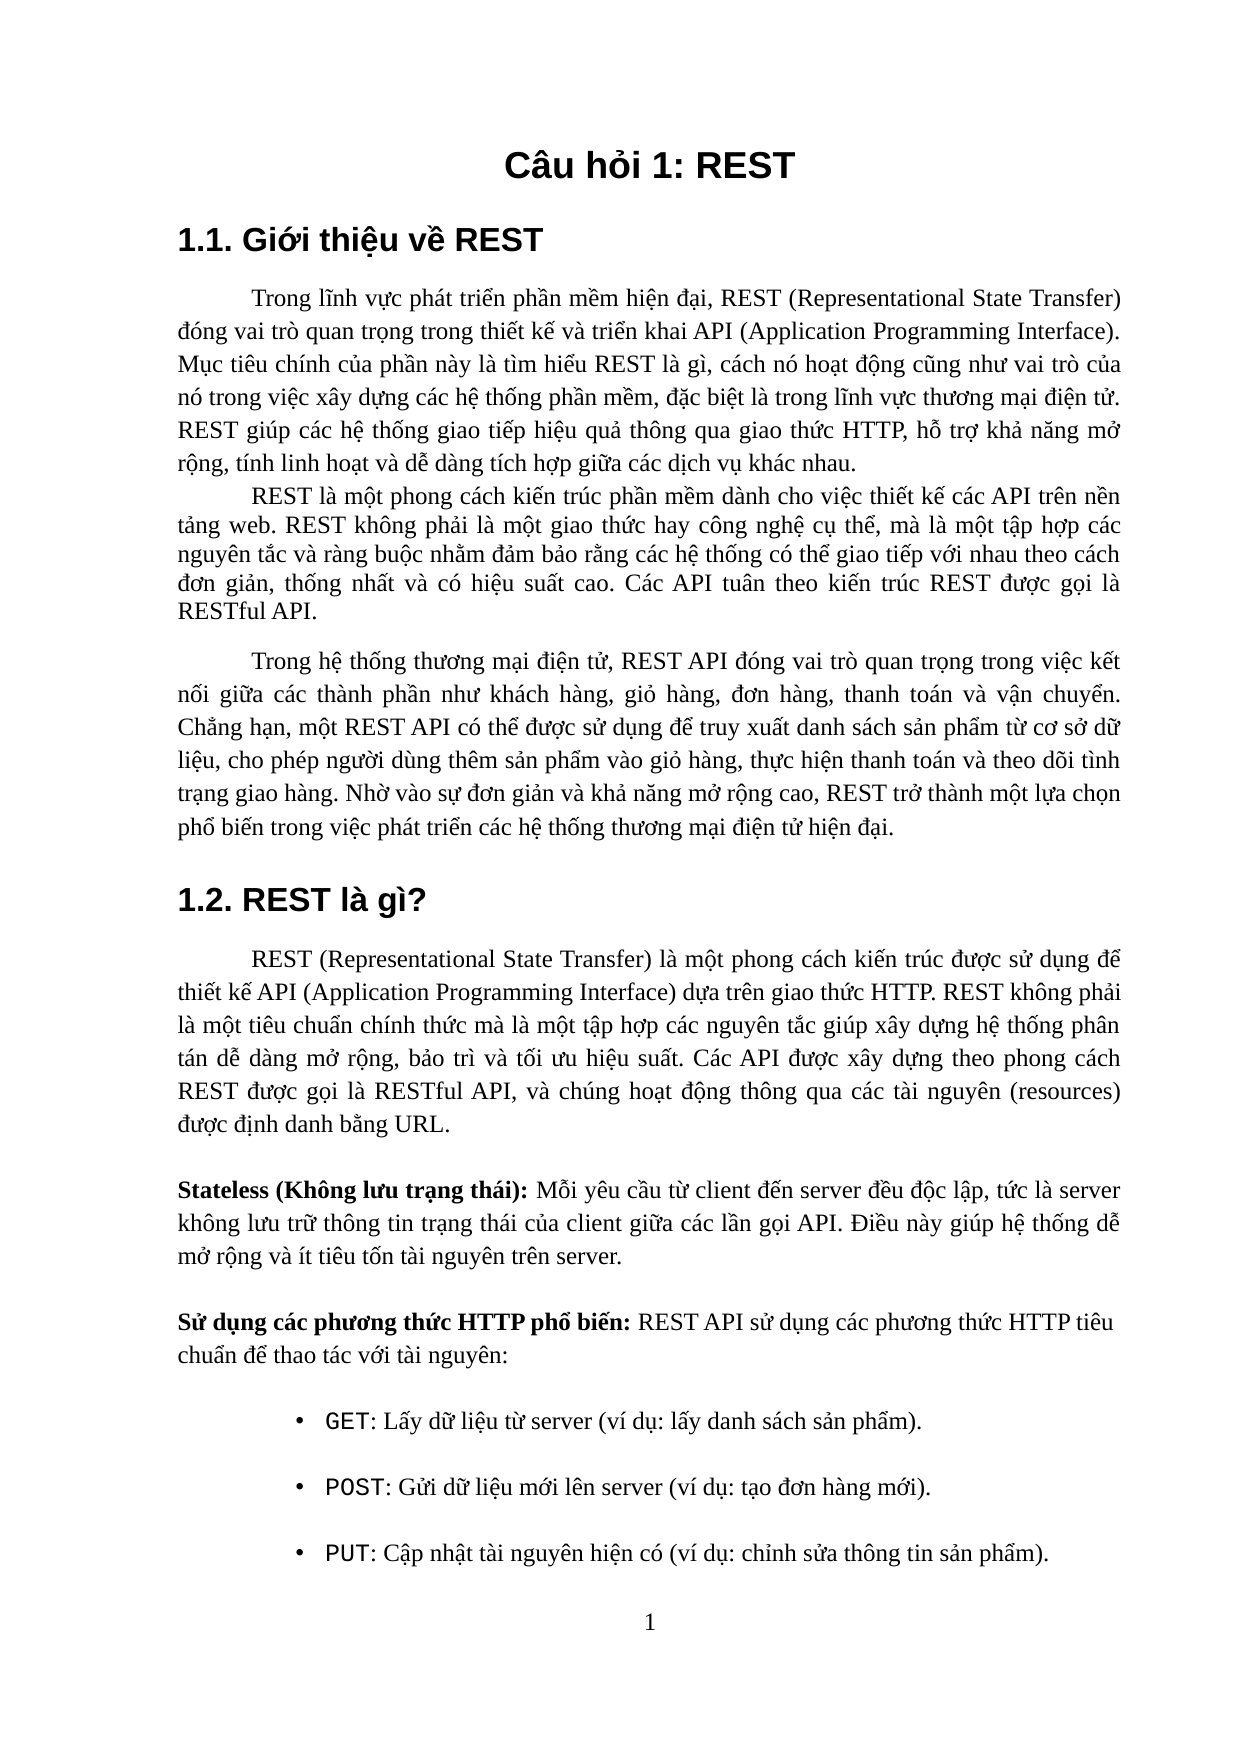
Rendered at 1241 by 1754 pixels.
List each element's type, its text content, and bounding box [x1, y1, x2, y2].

text Trong lĩnh vực phát triển phần mềm hiện đại, REST (Representational State Transfer) đóng vai trò quan trọng trong thiết kế và triển khai API (Application Programming Interface). Mục tiêu chính của phần này là tìm hiểu REST là gì, cách nó hoạt động cũng như vai trò của nó trong việc xây dựng các hệ thống phần mềm, đặc biệt là trong lĩnh vực thương mại điện tử. REST giúp các hệ thống giao tiếp hiệu quả thông qua giao thức HTTP, hỗ trợ khả năng mở rộng, tính linh hoạt và dễ dàng tích hợp giữa các dịch vụ khác nhau. [177, 271, 1122, 477]
text Stateless (Không lưu trạng thái): Mỗi yêu cầu từ client đến server đều độc lập, tức là server không lưu trữ thông tin trạng thái của client giữa các lần gọi API. Điều này giúp hệ thống dễ mở rộng và ít tiêu tốn tài nguyên trên server. [177, 1156, 1122, 1269]
text REST (Representational State Transfer) là một phong cách kiến trúc được sử dụng để thiết kế API (Application Programming Interface) dựa trên giao thức HTTP. REST không phải là một tiêu chuẩn chính thức mà là một tập hợp các nguyên tắc giúp xây dựng hệ thống phân tán dễ dàng mở rộng, bảo trì và tối ưu hiệu suất. Các API được xây dựng theo phong cách REST được gọi là RESTful API, và chúng hoạt động thông qua các tài nguyên (resources) được định danh bằng URL. [177, 931, 1122, 1137]
subtitle 1.2. REST là gì? [177, 880, 1122, 918]
subtitle 1.1. Giới thiệu về REST [177, 219, 1122, 258]
list POST: Gửi dữ liệu mới lên server (ví dụ: tạo đơn hàng mới). [295, 1441, 1122, 1503]
text REST là một phong cách kiến trúc phần mềm dành cho việc thiết kế các API trên nền tảng web. REST không phải là một giao thức hay công nghệ cụ thể, mà là một tập hợp các nguyên tắc và ràng buộc nhằm đảm bảo rằng các hệ thống có thể giao tiếp với nhau theo cách đơn giản, thống nhất và có hiệu suất cao. Các API tuân theo kiến trúc REST được gọi là RESTful API. [177, 481, 1122, 625]
list GET: Lấy dữ liệu từ server (ví dụ: lấy danh sách sản phẩm). [295, 1387, 1122, 1437]
subtitle Câu hỏi 1: REST [177, 143, 1122, 186]
text Trong hệ thống thương mại điện tử, REST API đóng vai trò quan trọng trong việc kết nối giữa các thành phần như khách hàng, giỏ hàng, đơn hàng, thanh toán và vận chuyển. Chẳng hạn, một REST API có thể được sử dụng để truy xuất danh sách sản phẩm từ cơ sở dữ liệu, cho phép người dùng thêm sản phẩm vào giỏ hàng, thực hiện thanh toán và theo dõi tình trạng giao hàng. Nhờ vào sự đơn giản và khả năng mở rộng cao, REST trở thành một lựa chọn phổ biến trong việc phát triển các hệ thống thương mại điện tử hiện đại. [177, 625, 1122, 840]
list PUT: Cập nhật tài nguyên hiện có (ví dụ: chỉnh sửa thông tin sản phẩm). [295, 1507, 1122, 1569]
text Sử dụng các phương thức HTTP phổ biến: REST API sử dụng các phương thức HTTP tiêu chuẩn để thao tác với tài nguyên: [177, 1288, 1122, 1369]
